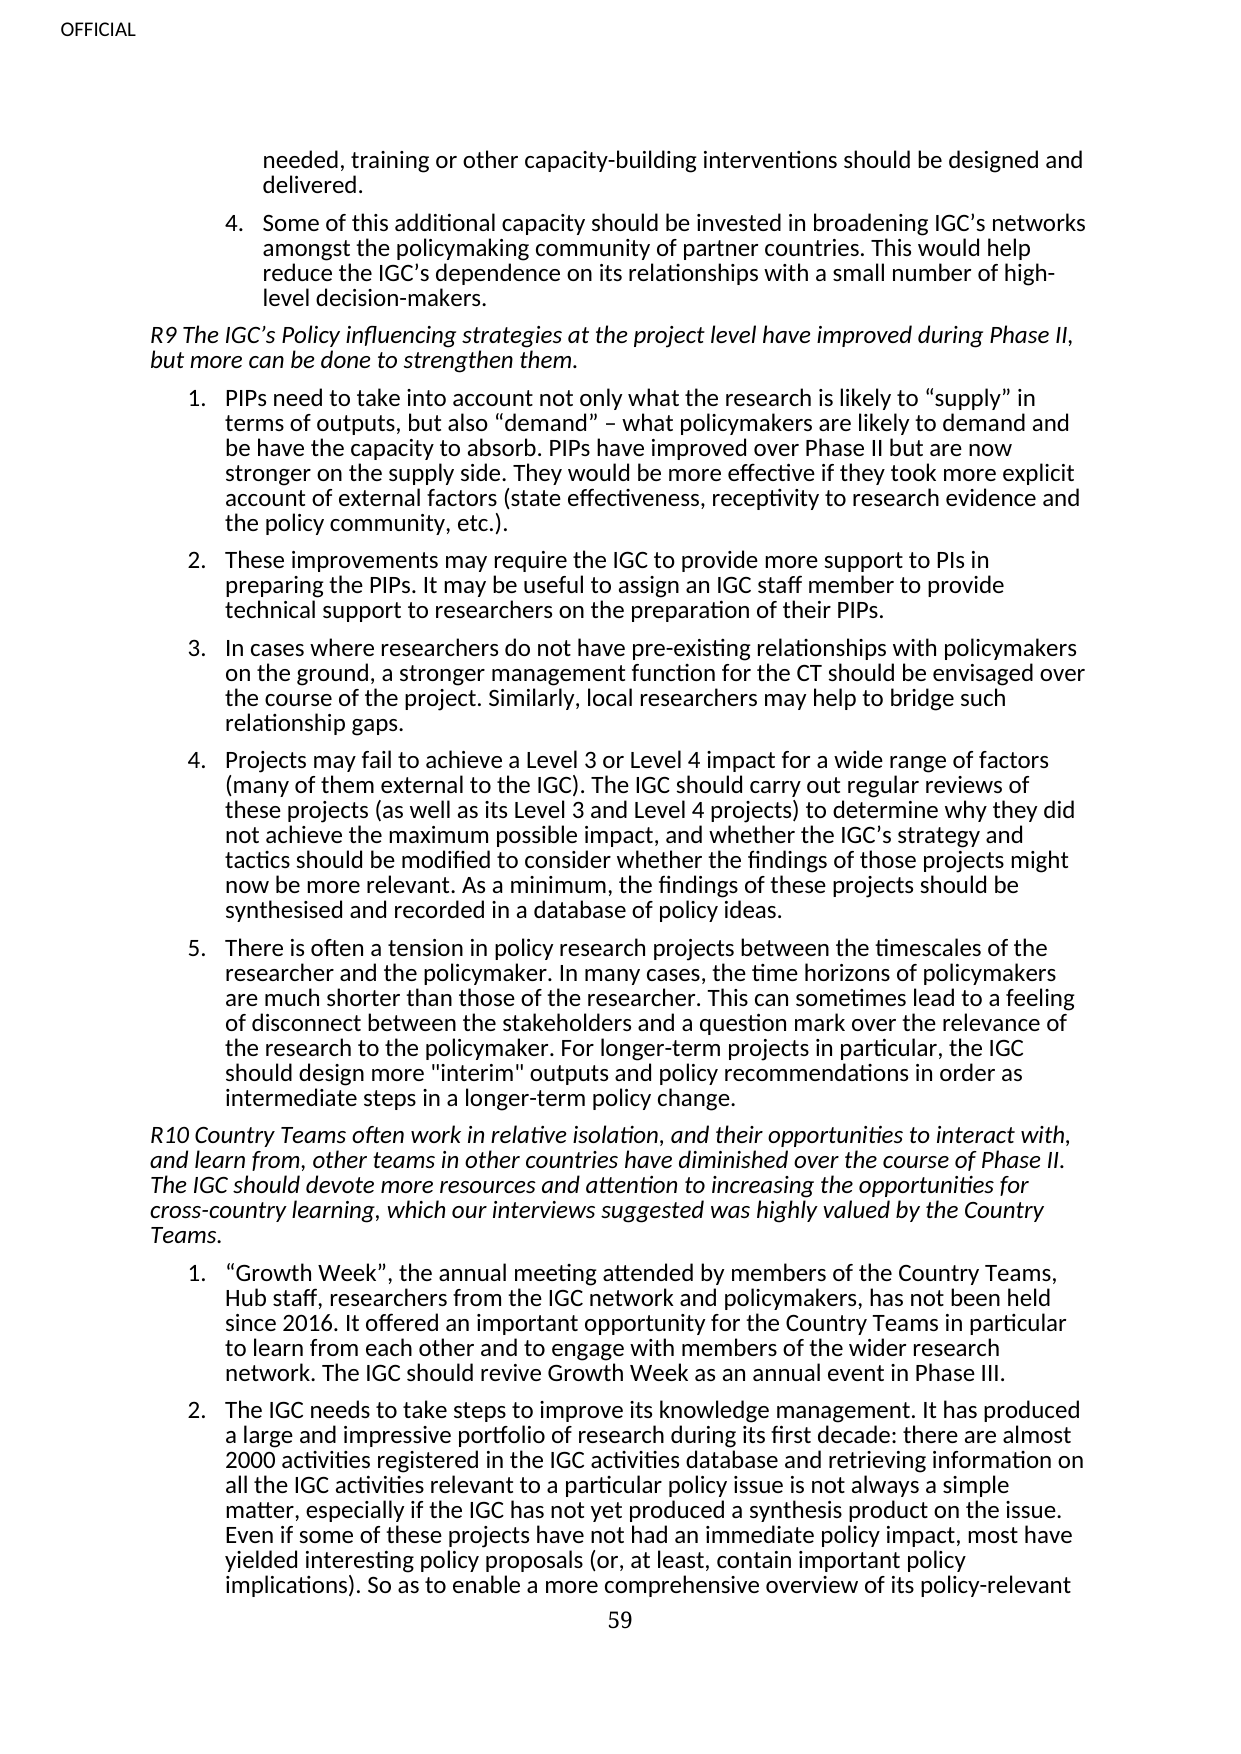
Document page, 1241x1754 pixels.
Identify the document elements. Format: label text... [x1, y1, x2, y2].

text R9 The IGC’s Policy influencing strategies at the project level have improved during Phase II, but more can be done to strengthen them. [150, 325, 1090, 375]
list “Growth Week”, the annual meeting attended by members of the Country Teams, Hub staff, researchers from the IGC network and policymakers, has not been held since 2016. It offered an important opportunity for the Country Teams in particular to learn from each other and to engage with members of the wider research network. The IGC should revive Growth Week as an annual event in Phase III. [187, 1262, 1090, 1387]
list needed, training or other capacity-building interventions should be designed and delivered. [225, 150, 1090, 200]
list The IGC needs to take steps to improve its knowledge management. It has produced a large and impressive portfolio of research during its first decade: there are almost 2000 activities registered in the IGC activities database and retrieving information on all the IGC activities relevant to a particular policy issue is not always a simple matter, especially if the IGC has not yet produced a synthesis product on the issue. Even if some of these projects have not had an immediate policy impact, most have yielded interesting policy proposals (or, at least, contain important policy implications). So as to enable a more comprehensive overview of its policy-relevant [187, 1400, 1090, 1600]
list There is often a tension in policy research projects between the timescales of the researcher and the policymaker. In many cases, the time horizons of policymakers are much shorter than those of the researcher. This can sometimes lead to a feeling of disconnect between the stakeholders and a question mark over the relevance of the research to the policymaker. For longer-term projects in particular, the IGC should design more "interim" outputs and policy recommendations in order as intermediate steps in a longer-term policy change. [187, 937, 1090, 1112]
list These improvements may require the IGC to provide more support to PIs in preparing the PIPs. It may be useful to assign an IGC staff member to provide technical support to researchers on the preparation of their PIPs. [187, 550, 1090, 625]
list PIPs need to take into account not only what the research is likely to “supply” in terms of outputs, but also “demand” – what policymakers are likely to demand and be have the capacity to absorb. PIPs have improved over Phase II but are now stronger on the supply side. They would be more effective if they took more explicit account of external factors (state effectiveness, receptivity to research evidence and the policy community, etc.). [187, 387, 1090, 537]
list Projects may fail to achieve a Level 3 or Level 4 impact for a wide range of factors (many of them external to the IGC). The IGC should carry out regular reviews of these projects (as well as its Level 3 and Level 4 projects) to determine why they did not achieve the maximum possible impact, and whether the IGC’s strategy and tactics should be modified to consider whether the findings of those projects might now be more relevant. As a minimum, the findings of these projects should be synthesised and recorded in a database of policy ideas. [187, 750, 1090, 925]
list Some of this additional capacity should be invested in broadening IGC’s networks amongst the policymaking community of partner countries. This would help reduce the IGC’s dependence on its relationships with a small number of high-level decision-makers. [225, 212, 1090, 312]
list R10 Country Teams often work in relative isolation, and their opportunities to interact with, and learn from, other teams in other countries have diminished over the course of Phase II. The IGC should devote more resources and attention to increasing the opportunities for cross-country learning, which our interviews suggested was highly valued by the Country Teams. [150, 1125, 1090, 1250]
list In cases where researchers do not have pre-existing relationships with policymakers on the ground, a stronger management function for the CT should be envisaged over the course of the project. Similarly, local researchers may help to bridge such relationship gaps. [187, 637, 1090, 737]
